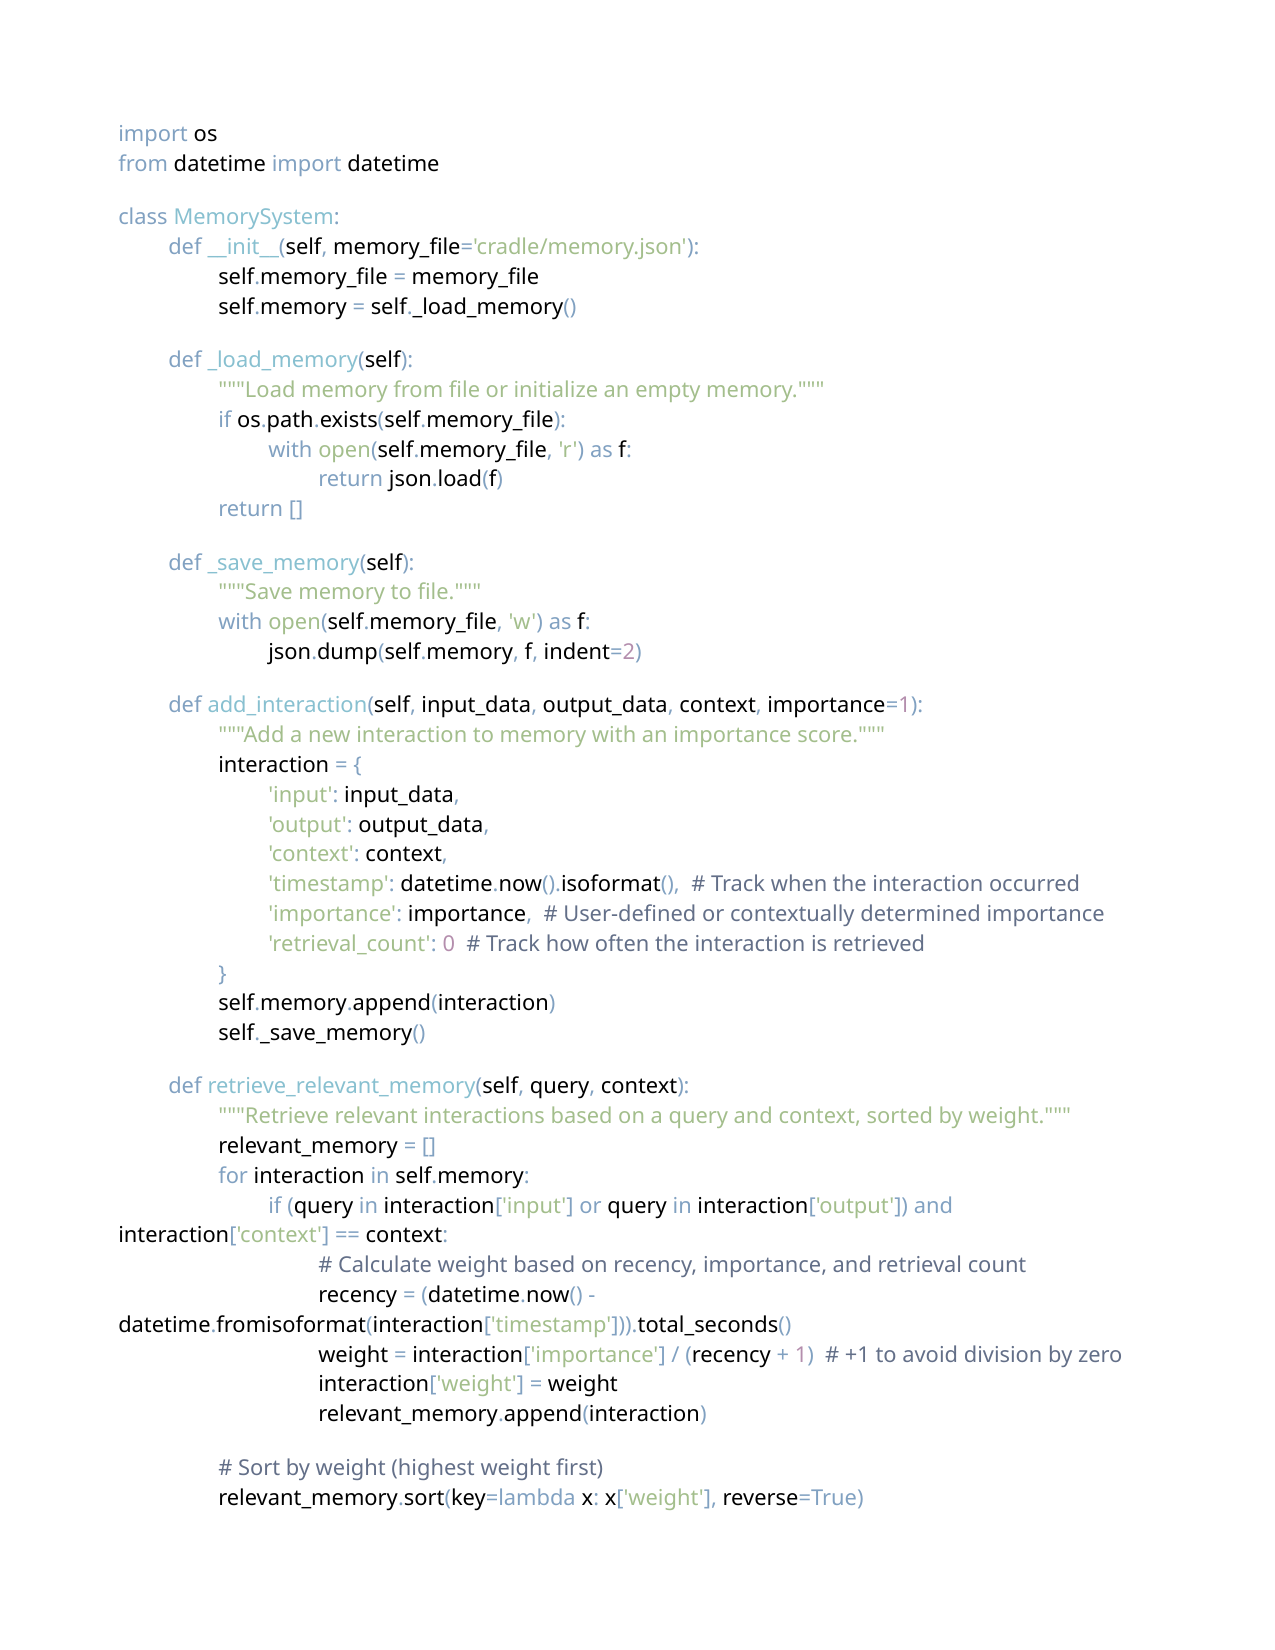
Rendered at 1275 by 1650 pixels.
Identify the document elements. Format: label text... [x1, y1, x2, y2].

text return [] [118, 493, 1157, 523]
text 'input': input_data, [118, 779, 1157, 808]
text 'context': context, [118, 838, 1157, 868]
text def __init__(self, memory_file='cradle/memory.json'): [118, 231, 1157, 261]
text if (query in interaction['input'] or query in interaction['output']) and interaction['context'] == context: [118, 1190, 1157, 1249]
text def retrieve_relevant_memory(self, query, context): [118, 1071, 1157, 1100]
text """Load memory from file or initialize an empty memory.""" [118, 374, 1157, 404]
text interaction['weight'] = weight [118, 1368, 1157, 1398]
text """Save memory to file.""" [118, 576, 1157, 606]
text import os [118, 118, 1157, 148]
text def _save_memory(self): [118, 547, 1157, 576]
text self.memory = self._load_memory() [118, 291, 1157, 321]
text with open(self.memory_file, 'w') as f: [118, 606, 1157, 636]
text return json.load(f) [118, 463, 1157, 493]
text def _load_memory(self): [118, 344, 1157, 374]
text self.memory.append(interaction) [118, 987, 1157, 1017]
text def add_interaction(self, input_data, output_data, context, importance=1): [118, 689, 1157, 719]
text recency = (datetime.now() - datetime.fromisoformat(interaction['timestamp'])).total_seconds() [118, 1279, 1157, 1339]
text # Calculate weight based on recency, importance, and retrieval count [118, 1249, 1157, 1279]
text 'importance': importance, # User-defined or contextually determined importance [118, 898, 1157, 928]
text } [118, 957, 1157, 987]
text relevant_memory.append(interaction) [118, 1398, 1157, 1428]
text for interaction in self.memory: [118, 1160, 1157, 1190]
text relevant_memory.sort(key=lambda x: x['weight'], reverse=True) [118, 1481, 1157, 1511]
text 'timestamp': datetime.now().isoformat(), # Track when the interaction occurred [118, 868, 1157, 898]
text relevant_memory = [] [118, 1130, 1157, 1160]
text from datetime import datetime [118, 148, 1157, 178]
text self.memory_file = memory_file [118, 261, 1157, 291]
text 'retrieval_count': 0 # Track how often the interaction is retrieved [118, 928, 1157, 957]
text if os.path.exists(self.memory_file): [118, 404, 1157, 433]
text weight = interaction['importance'] / (recency + 1) # +1 to avoid division by zero [118, 1339, 1157, 1368]
text interaction = { [118, 749, 1157, 779]
text json.dump(self.memory, f, indent=2) [118, 636, 1157, 666]
text """Retrieve relevant interactions based on a query and context, sorted by weight.""" [118, 1100, 1157, 1130]
text # Sort by weight (highest weight first) [118, 1452, 1157, 1481]
text """Add a new interaction to memory with an importance score.""" [118, 719, 1157, 749]
text with open(self.memory_file, 'r') as f: [118, 433, 1157, 463]
text class MemorySystem: [118, 201, 1157, 231]
text 'output': output_data, [118, 808, 1157, 838]
text self._save_memory() [118, 1017, 1157, 1047]
